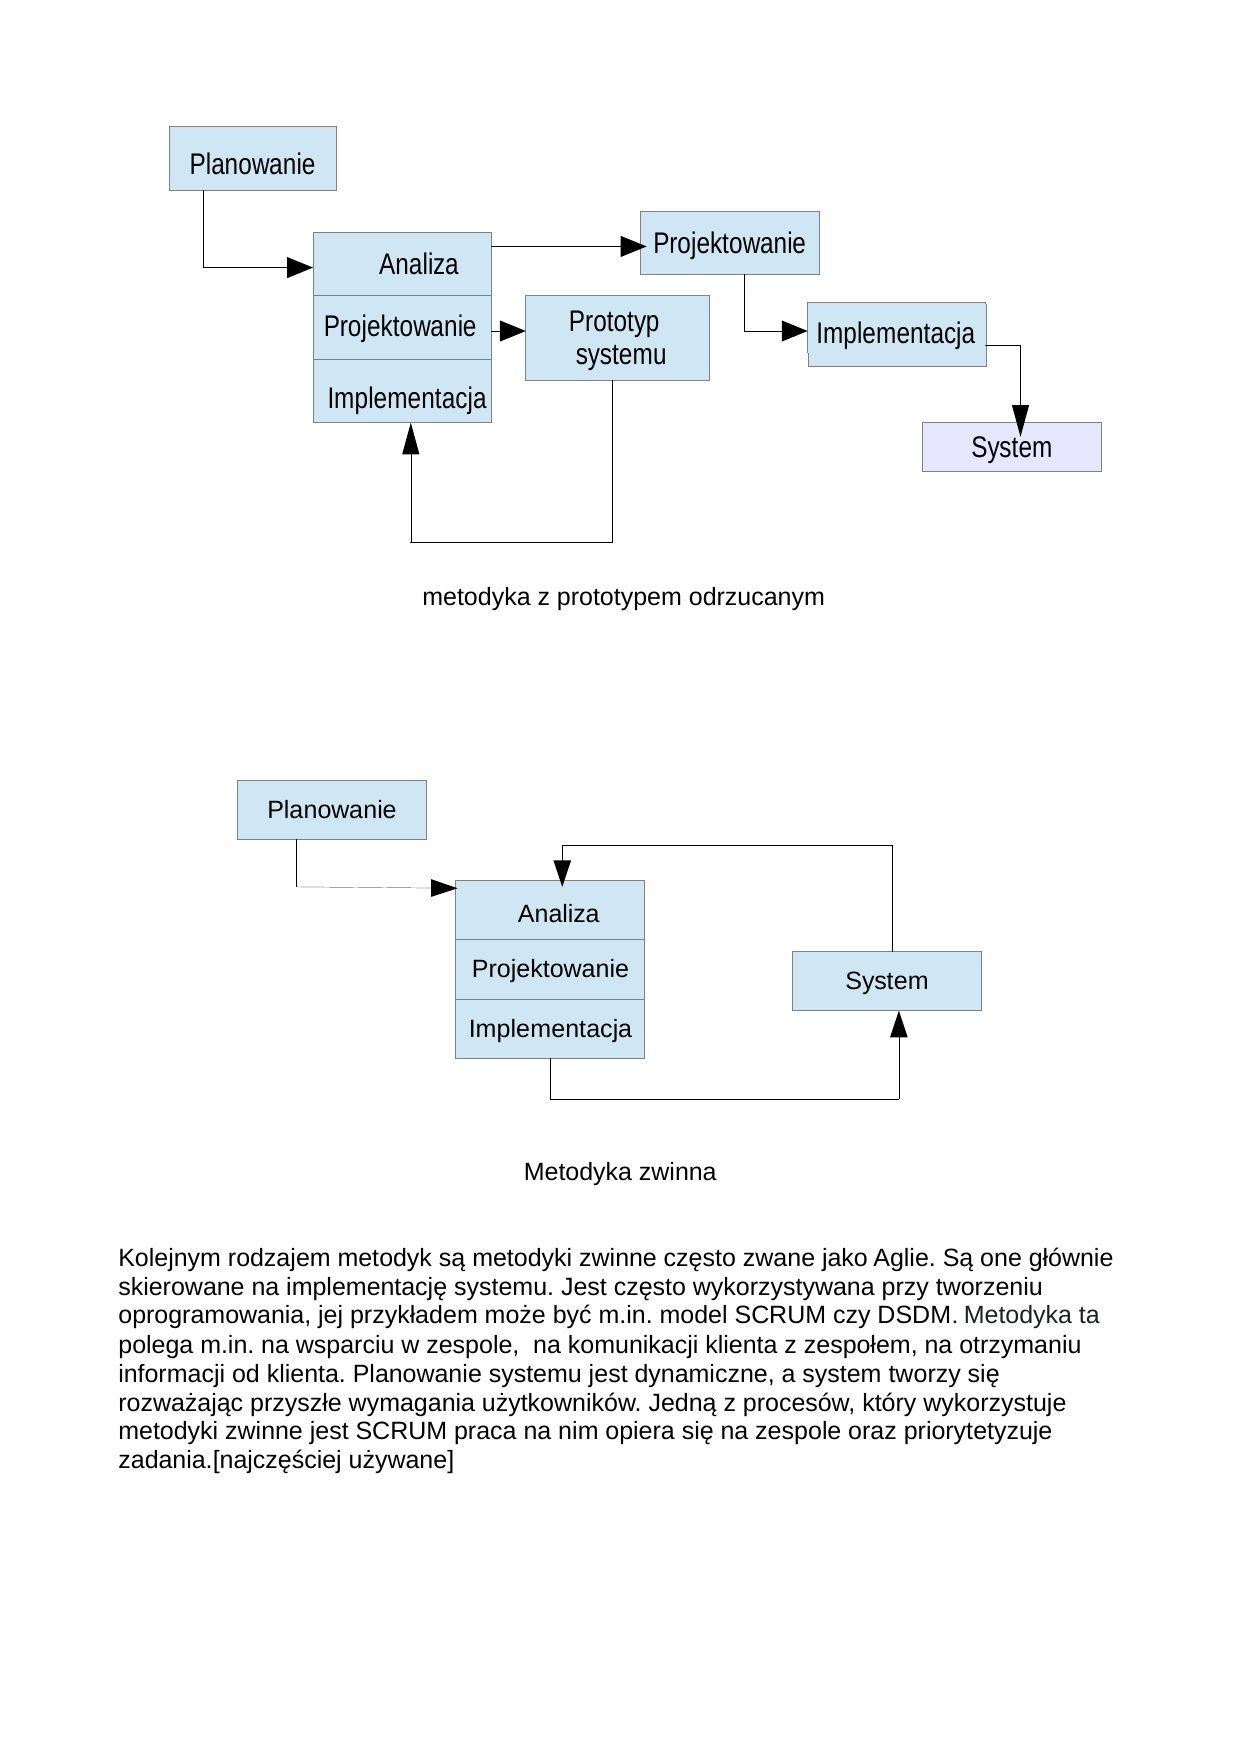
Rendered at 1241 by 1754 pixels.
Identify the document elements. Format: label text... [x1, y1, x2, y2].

text Metodyka zwinna [118, 1156, 1122, 1185]
text Kolejnym rodzajem metodyk są metodyki zwinne często zwane jako Aglie. Są one głównie skierowane na implementację systemu. Jest często wykorzystywana przy tworzeniu oprogramowania, jej przykładem może być m.in. model SCRUM czy DSDM. Metodyka ta polega m.in. na wsparciu w zespole, na komunikacji klienta z zespołem, na otrzymaniu informacji od klienta. Planowanie systemu jest dynamiczne, a system tworzy się rozważając przyszłe wymagania użytkowników. Jedną z procesów, który wykorzystuje metodyki zwinne jest SCRUM praca na nim opiera się na zespole oraz priorytetyzuje zadania.[najczęściej używane] [118, 1243, 1122, 1474]
text metodyka z prototypem odrzucanym [118, 118, 1122, 611]
